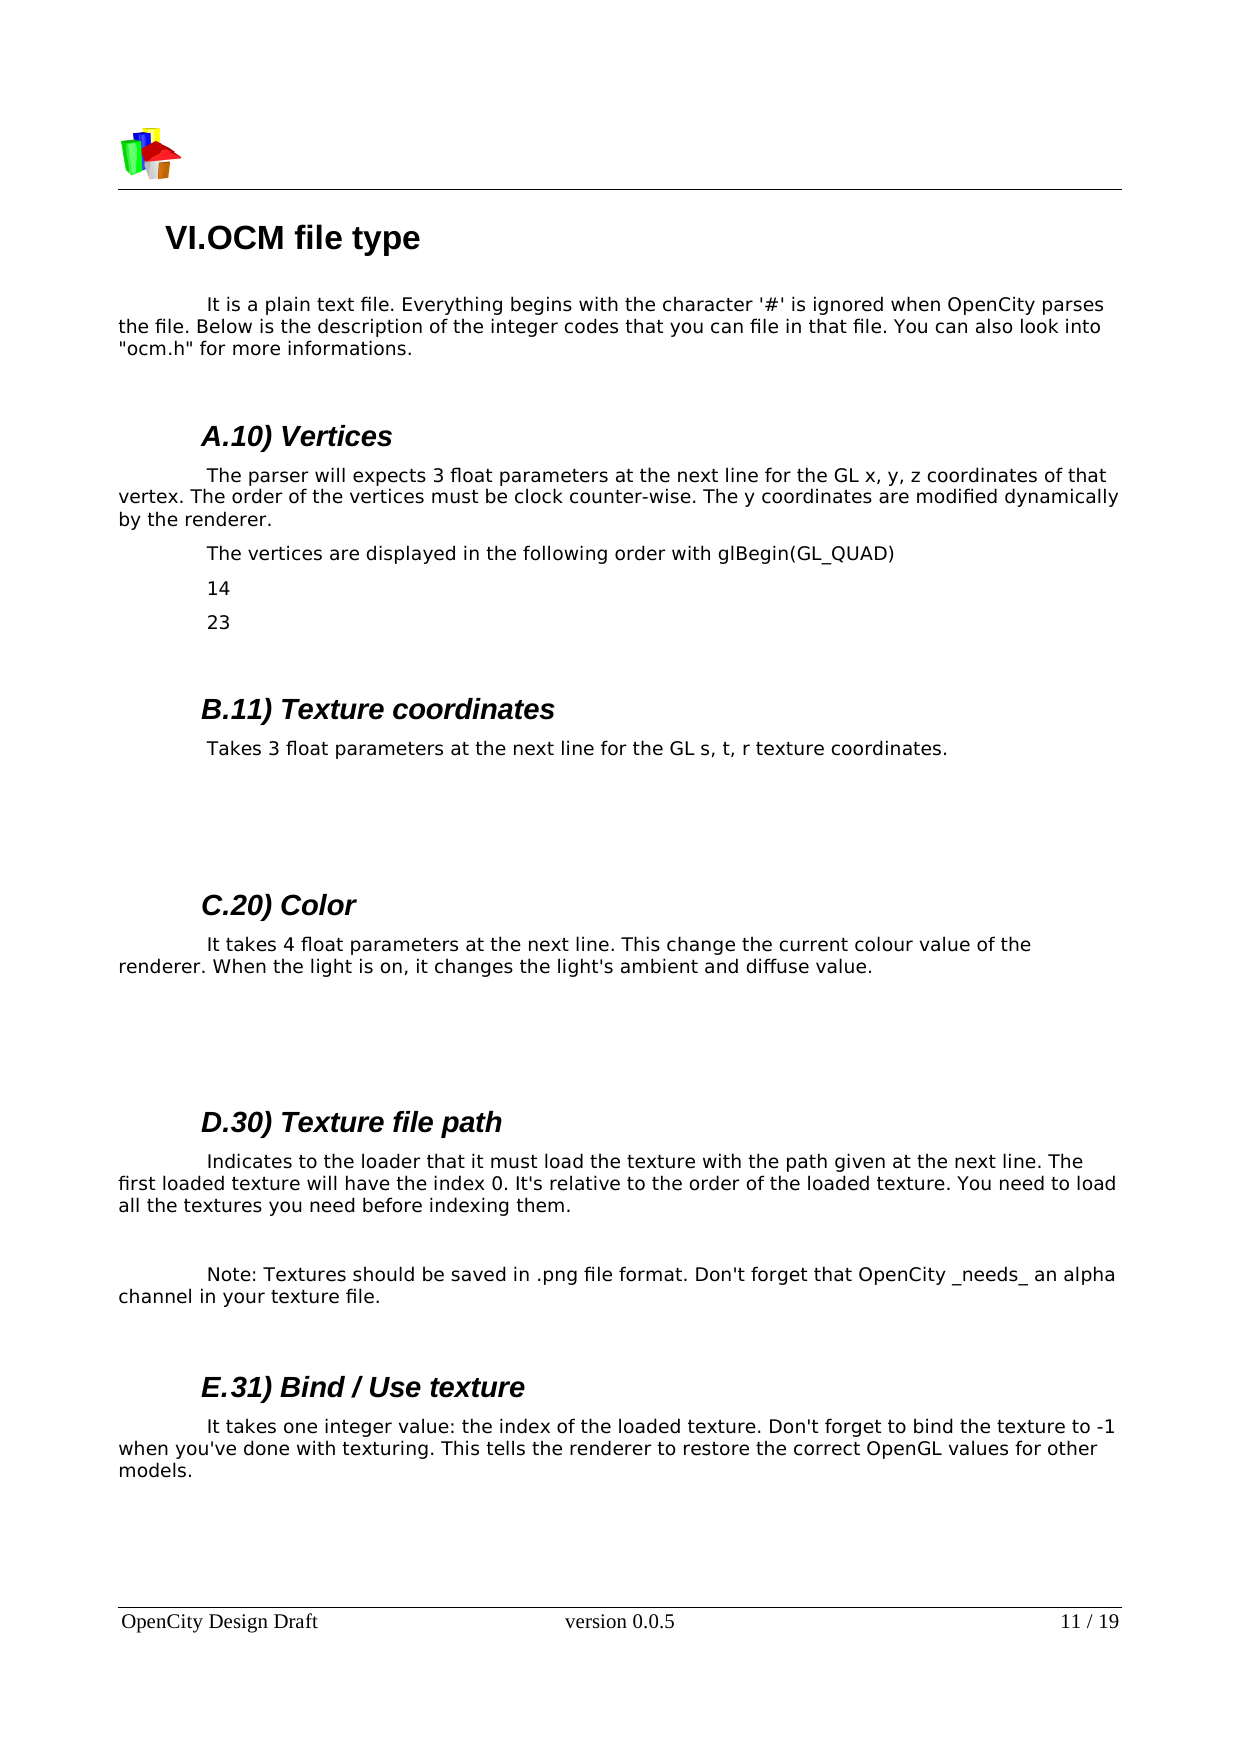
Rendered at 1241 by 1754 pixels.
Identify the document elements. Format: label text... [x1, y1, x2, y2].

subtitle 30) Texture file path [193, 1106, 1122, 1139]
text Indicates to the loader that it must load the texture with the path given at the next line. The first loaded texture will have the index 0. It's relative to the order of the loaded texture. You need to load all the textures you need before indexing them. [118, 1151, 1122, 1217]
subtitle 31) Bind / Use texture [193, 1371, 1122, 1403]
subtitle OCM file type [156, 218, 1122, 256]
text The vertices are displayed in the following order with glBegin(GL_QUAD) [118, 543, 1122, 565]
subtitle 20) Color [193, 889, 1122, 921]
text 14 [118, 577, 1122, 599]
picture [121, 121, 182, 186]
subtitle 10) Vertices [193, 419, 1122, 452]
text Takes 3 float parameters at the next line for the GL s, t, r texture coordinates. [118, 738, 1122, 760]
subtitle 11) Texture coordinates [193, 693, 1122, 726]
text 23 [118, 612, 1122, 634]
text Note: Textures should be saved in .png file format. Don't forget that OpenCity _needs_ an alpha channel in your texture file. [118, 1264, 1122, 1308]
text It is a plain text file. Everything begins with the character '#' is ignored when OpenCity parses the file. Below is the description of the integer codes that you can file in that file. You can also look into "ocm.h" for more informations. [118, 294, 1122, 360]
text It takes one integer value: the index of the loaded texture. Don't forget to bind the texture to -1 when you've done with texturing. This tells the renderer to restore the correct OpenGL values for other models. [118, 1416, 1122, 1482]
text The parser will expects 3 float parameters at the next line for the GL x, y, z coordinates of that vertex. The order of the vertices must be clock counter-wise. The y coordinates are modified dynamically by the renderer. [118, 464, 1122, 530]
text It takes 4 float parameters at the next line. This change the current colour value of the renderer. When the light is on, it changes the light's ambient and diffuse value. [118, 934, 1122, 978]
